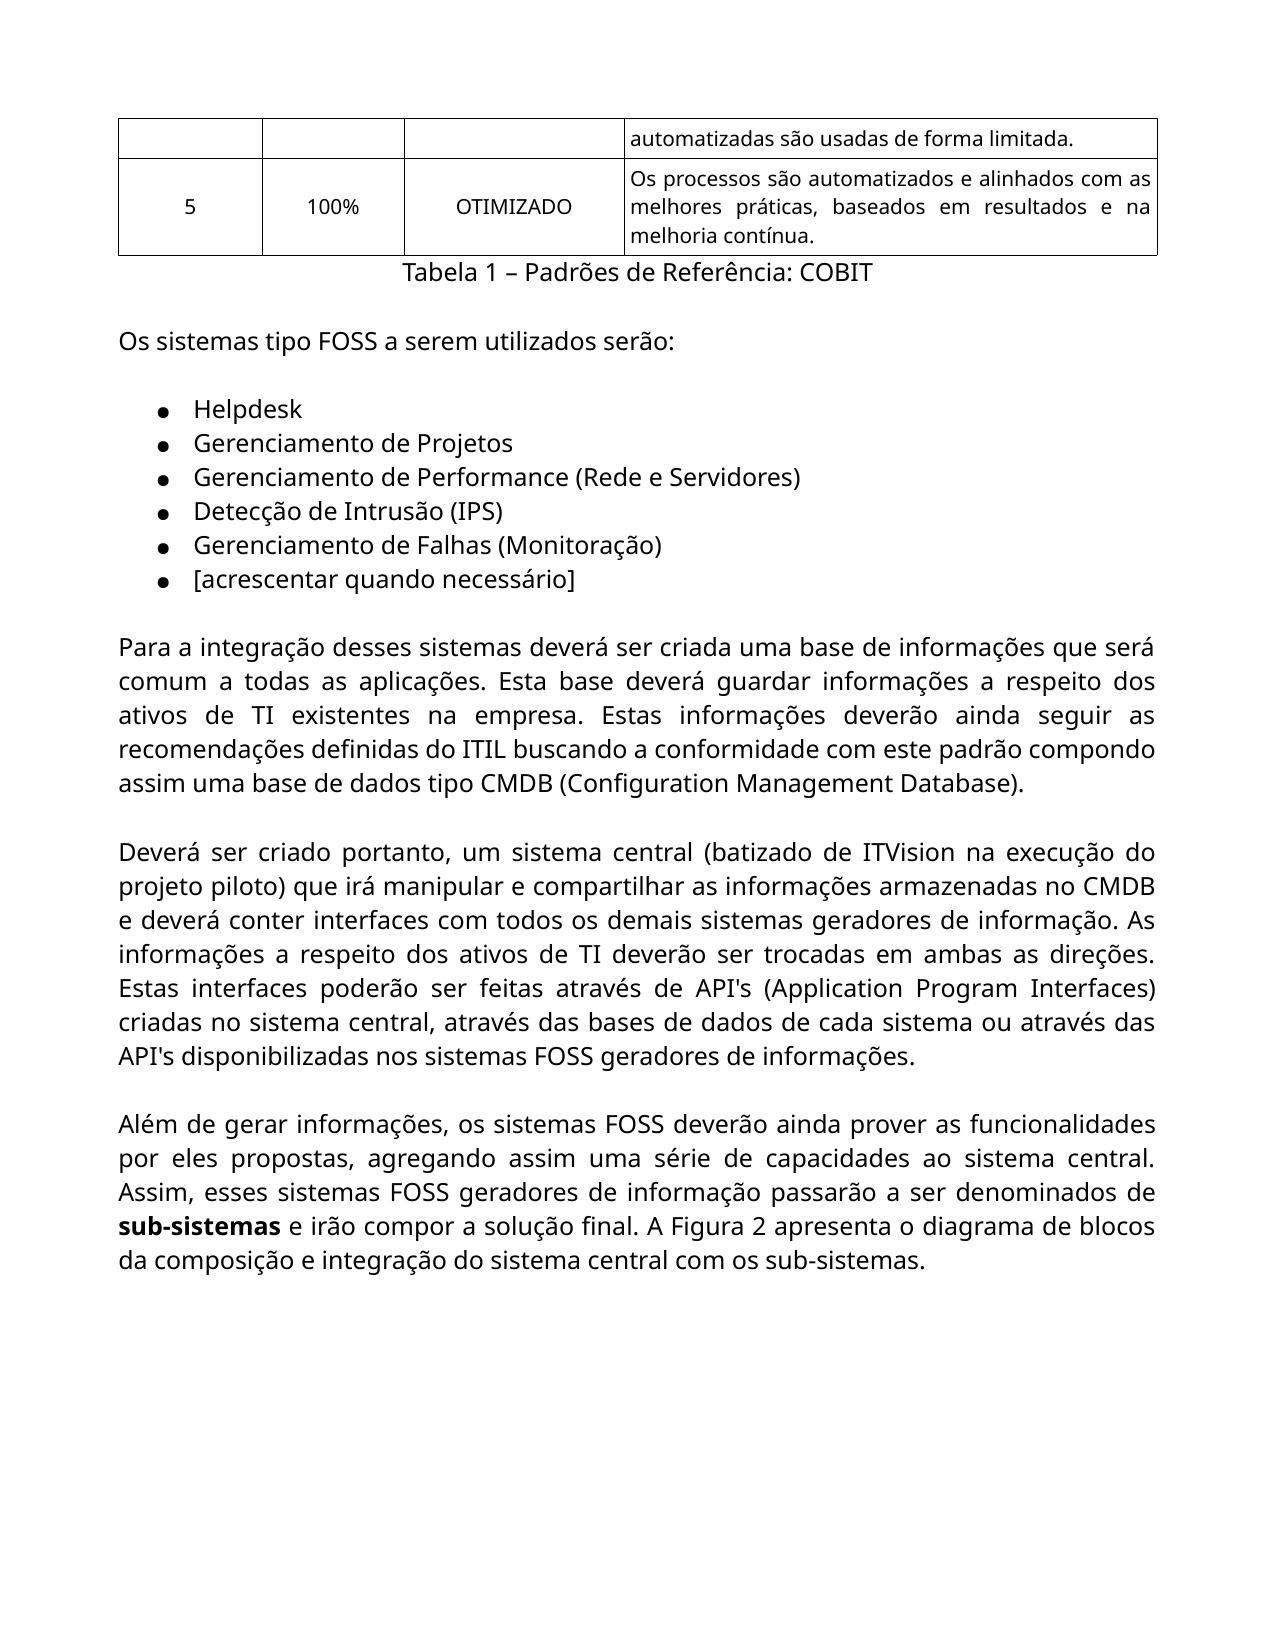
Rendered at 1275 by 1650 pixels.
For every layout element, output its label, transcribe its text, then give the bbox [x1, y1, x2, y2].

table_cell Os processos são automatizados e alinhados com as melhores práticas, baseados em resultados e na melhoria contínua. [625, 159, 1157, 255]
text Para a integração desses sistemas deverá ser criada uma base de informações que será comum a todas as aplicações. Esta base deverá guardar informações a respeito dos ativos de TI existentes na empresa. Estas informações deverão ainda seguir as recomendações definidas do ITIL buscando a conformidade com este padrão compondo assim uma base de dados tipo CMDB (Configuration Management Database). [118, 630, 1157, 800]
table_cell [263, 119, 404, 158]
text Além de gerar informações, os sistemas FOSS deverão ainda prover as funcionalidades por eles propostas, agregando assim uma série de capacidades ao sistema central. Assim, esses sistemas FOSS geradores de informação passarão a ser denominados de sub-sistemas e irão compor a solução final. A Figura 2 apresenta o diagrama de blocos da composição e integração do sistema central com os sub-sistemas. [118, 1107, 1157, 1277]
table_cell 100% [263, 159, 404, 255]
table_cell OTIMIZADO [405, 159, 624, 255]
table_cell [119, 119, 262, 158]
text Deverá ser criado portanto, um sistema central (batizado de ITVision na execução do projeto piloto) que irá manipular e compartilhar as informações armazenadas no CMDB e deverá conter interfaces com todos os demais sistemas geradores de informação. As informações a respeito dos ativos de TI deverão ser trocadas em ambas as direções. Estas interfaces poderão ser feitas através de API's (Application Program Interfaces) criadas no sistema central, através das bases de dados de cada sistema ou através das API's disponibilizadas nos sistemas FOSS geradores de informações. [118, 834, 1157, 1073]
list Gerenciamento de Falhas (Monitoração) [156, 528, 1157, 562]
table_cell automatizadas são usadas de forma limitada. [625, 119, 1157, 158]
list Gerenciamento de Performance (Rede e Servidores) [156, 459, 1157, 493]
list [acrescentar quando necessário] [156, 562, 1157, 596]
list Helpdesk [156, 391, 1157, 425]
text Os sistemas tipo FOSS a serem utilizados serão: [118, 323, 1157, 357]
table_cell [405, 119, 624, 158]
list Detecção de Intrusão (IPS) [156, 493, 1157, 528]
list Gerenciamento de Projetos [156, 425, 1157, 459]
text Tabela 1 – Padrões de Referência: COBIT [118, 256, 1157, 289]
table_cell 5 [119, 159, 262, 255]
